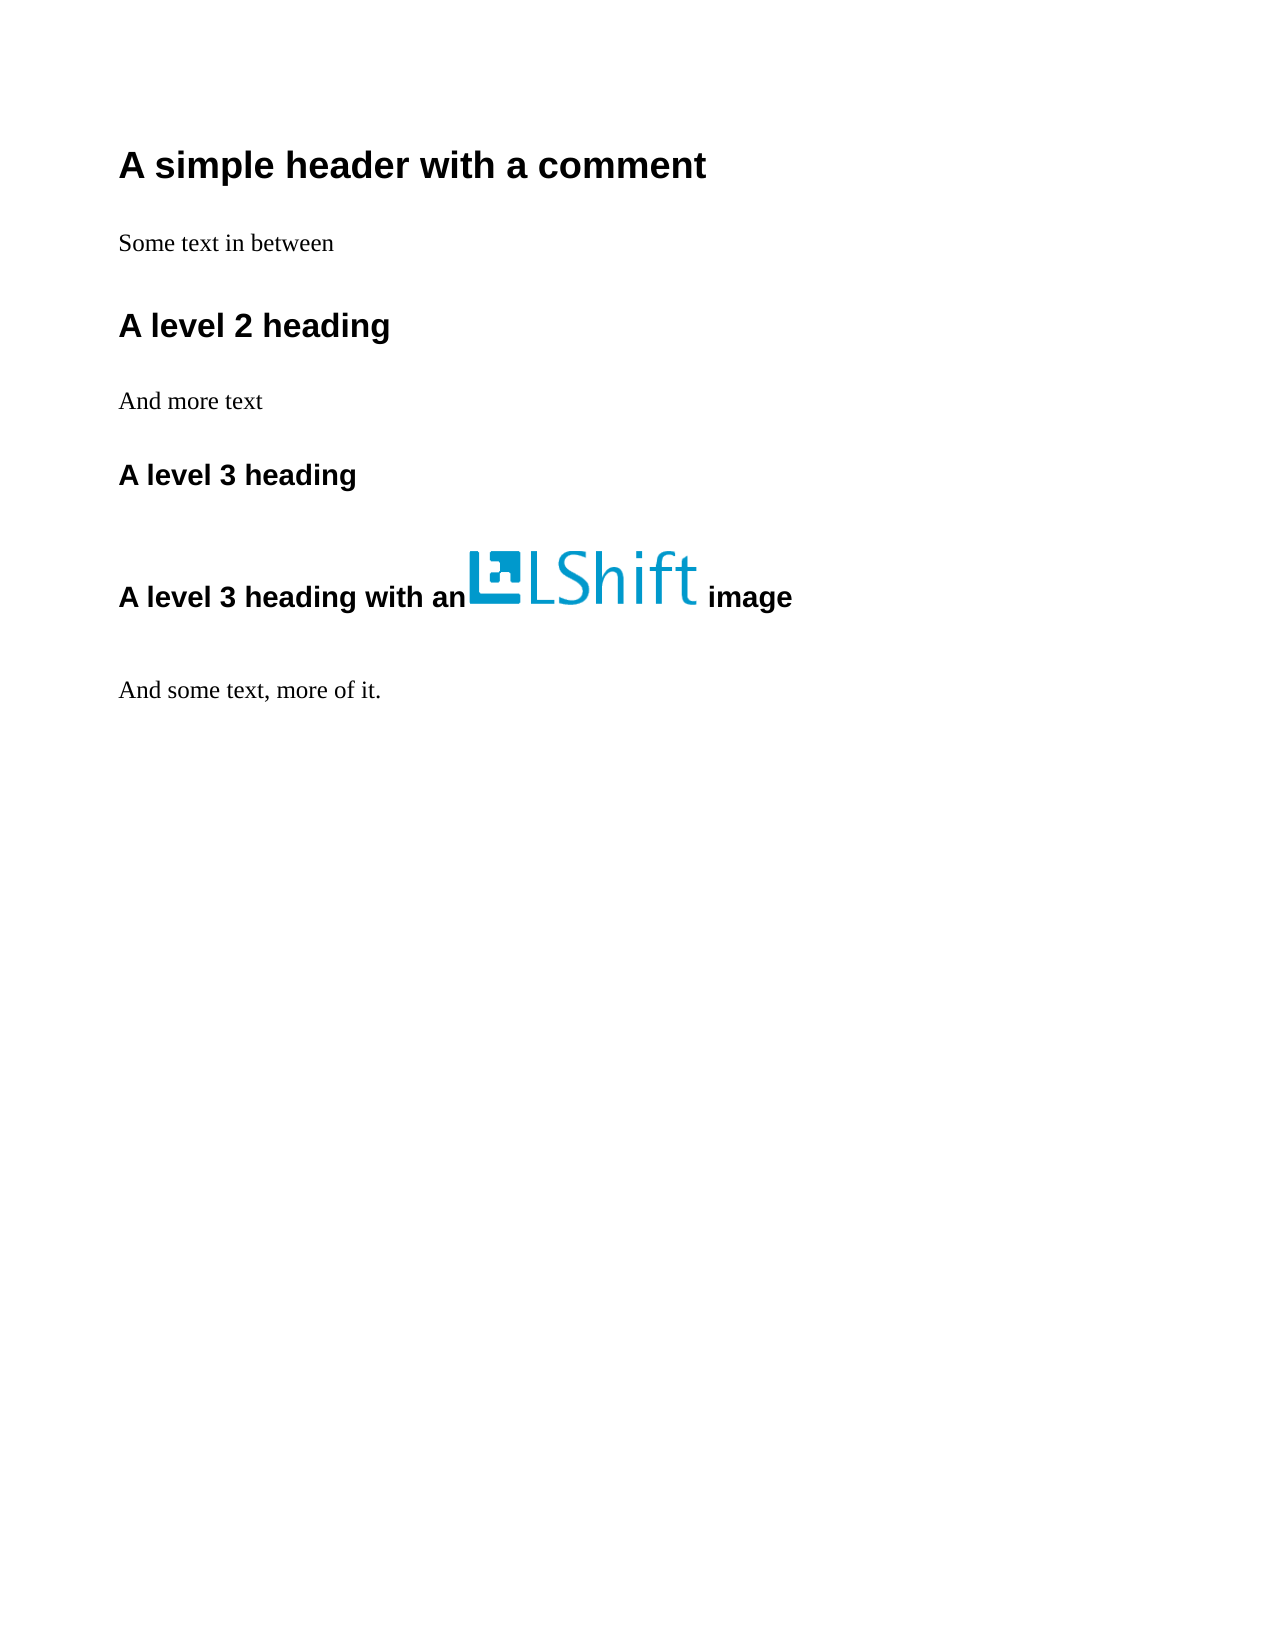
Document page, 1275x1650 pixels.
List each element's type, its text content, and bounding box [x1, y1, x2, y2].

subtitle A level 3 heading [118, 458, 1157, 492]
picture [565, 551, 697, 605]
subtitle A level 2 heading [118, 306, 1157, 345]
subtitle A simple header with a comment [118, 143, 1157, 187]
picture [469, 551, 582, 605]
picture [688, 572, 697, 601]
text And more text [118, 386, 1157, 415]
text Some text in between [118, 228, 1157, 257]
text And some text, more of it. [118, 675, 1157, 704]
subtitle A level 3 heading with an image [118, 548, 1157, 614]
